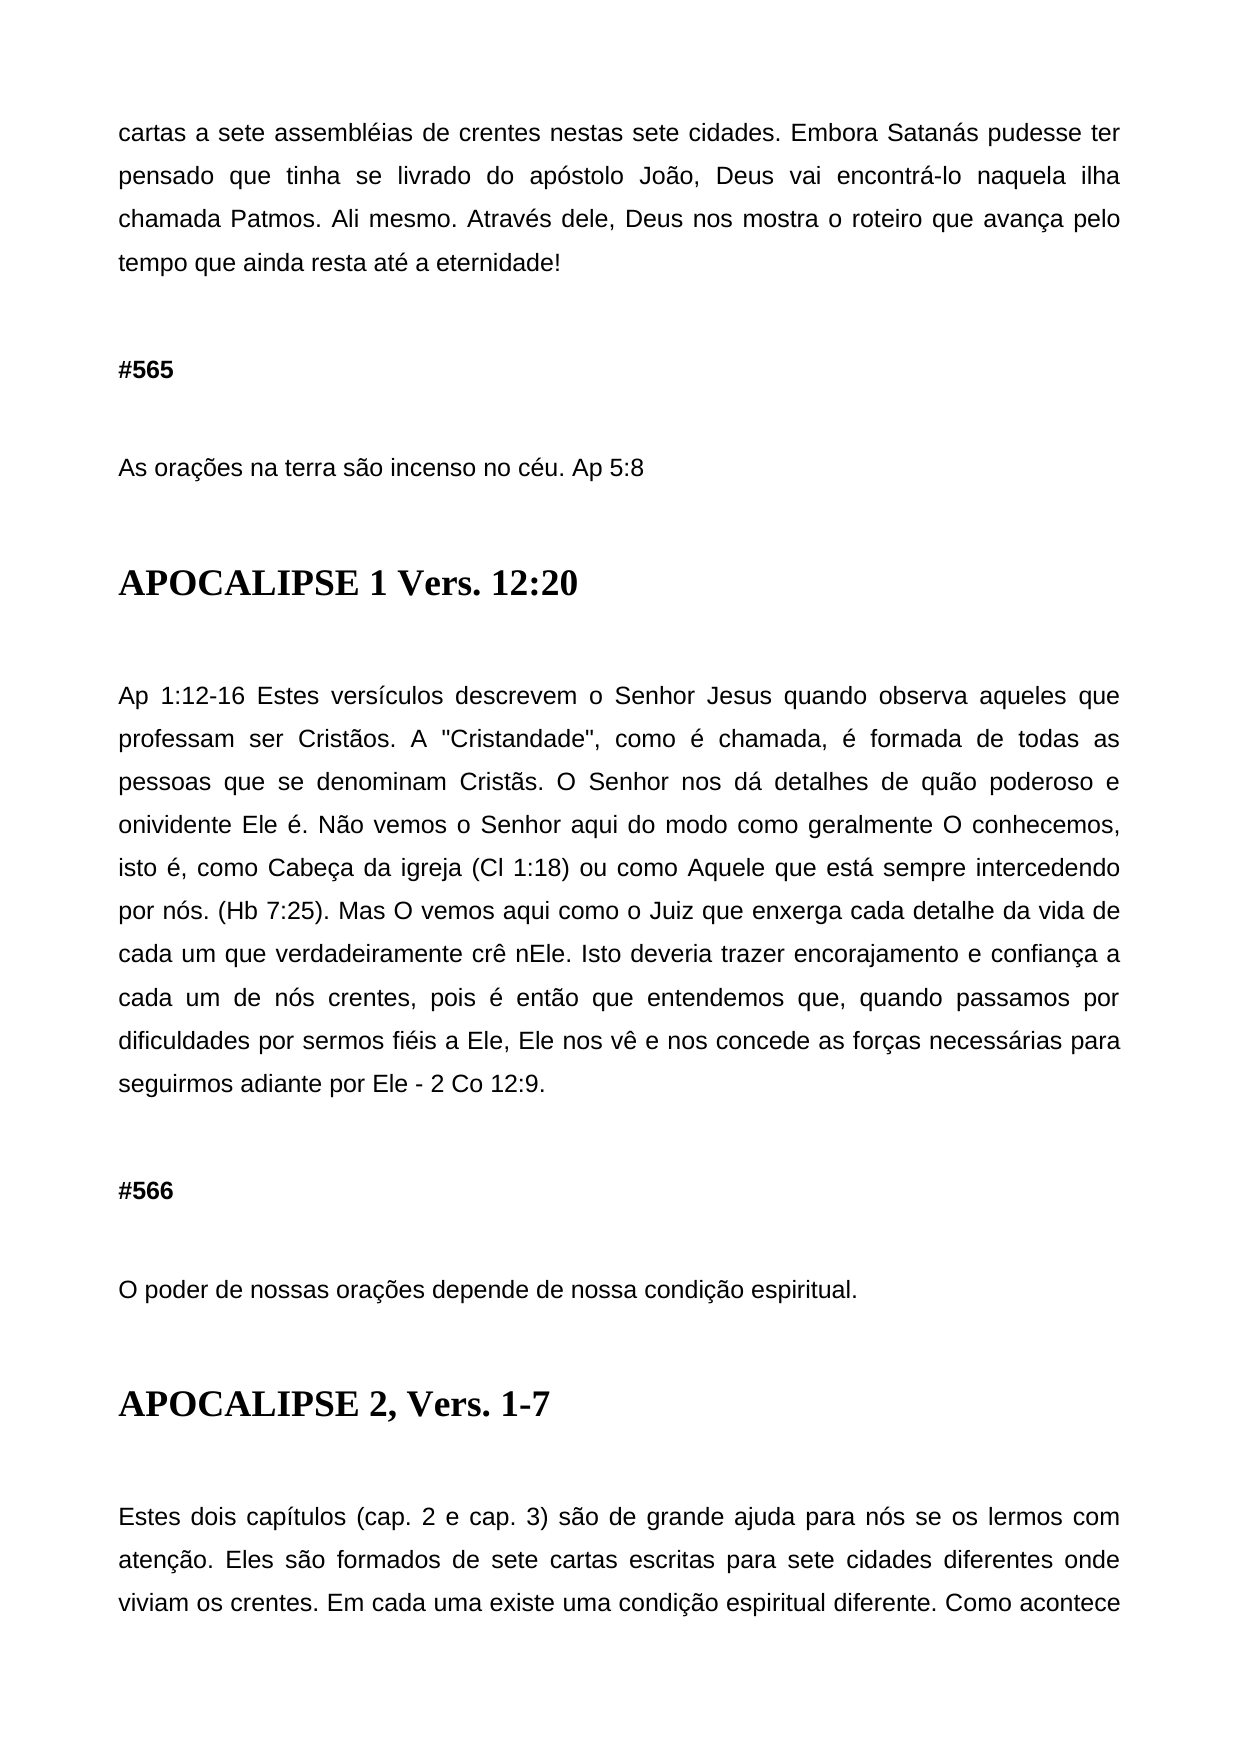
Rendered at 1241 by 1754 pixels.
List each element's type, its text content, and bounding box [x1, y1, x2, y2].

text Estes dois capítulos (cap. 2 e cap. 3) são de grande ajuda para nós se os lermos com atenção. Eles são formados de sete cartas escritas para sete cidades diferentes onde viviam os crentes. Em cada uma existe uma condição espiritual diferente. Como acontece [118, 1502, 1122, 1617]
subtitle APOCALIPSE 2, Vers. 1-7 [118, 1382, 1122, 1425]
subtitle #566 [118, 1176, 1122, 1205]
text cartas a sete assembléias de crentes nestas sete cidades. Embora Satanás pudesse ter pensado que tinha se livrado do apóstolo João, Deus vai encontrá-lo naquela ilha chamada Patmos. Ali mesmo. Através dele, Deus nos mostra o roteiro que avança pelo tempo que ainda resta até a eternidade! [118, 118, 1122, 276]
text O poder de nossas orações depende de nossa condição espiritual. [118, 1275, 1122, 1303]
text As orações na terra são incenso no céu. Ap 5:8 [118, 453, 1122, 482]
subtitle #565 [118, 354, 1122, 383]
text Ap 1:12-16 Estes versículos descrevem o Senhor Jesus quando observa aqueles que professam ser Cristãos. A "Cristandade", como é chamada, é formada de todas as pessoas que se denominam Cristãs. O Senhor nos dá detalhes de quão poderoso e onividente Ele é. Não vemos o Senhor aqui do modo como geralmente O conhecemos, isto é, como Cabeça da igreja (Cl 1:18) ou como Aquele que está sempre intercedendo por nós. (Hb 7:25). Mas O vemos aqui como o Juiz que enxerga cada detalhe da vida de cada um que verdadeiramente crê nEle. Isto deveria trazer encorajamento e confiança a cada um de nós crentes, pois é então que entendemos que, quando passamos por dificuldades por sermos fiéis a Ele, Ele nos vê e nos concede as forças necessárias para seguirmos adiante por Ele - 2 Co 12:9. [118, 681, 1122, 1098]
subtitle APOCALIPSE 1 Vers. 12:20 [118, 560, 1122, 603]
